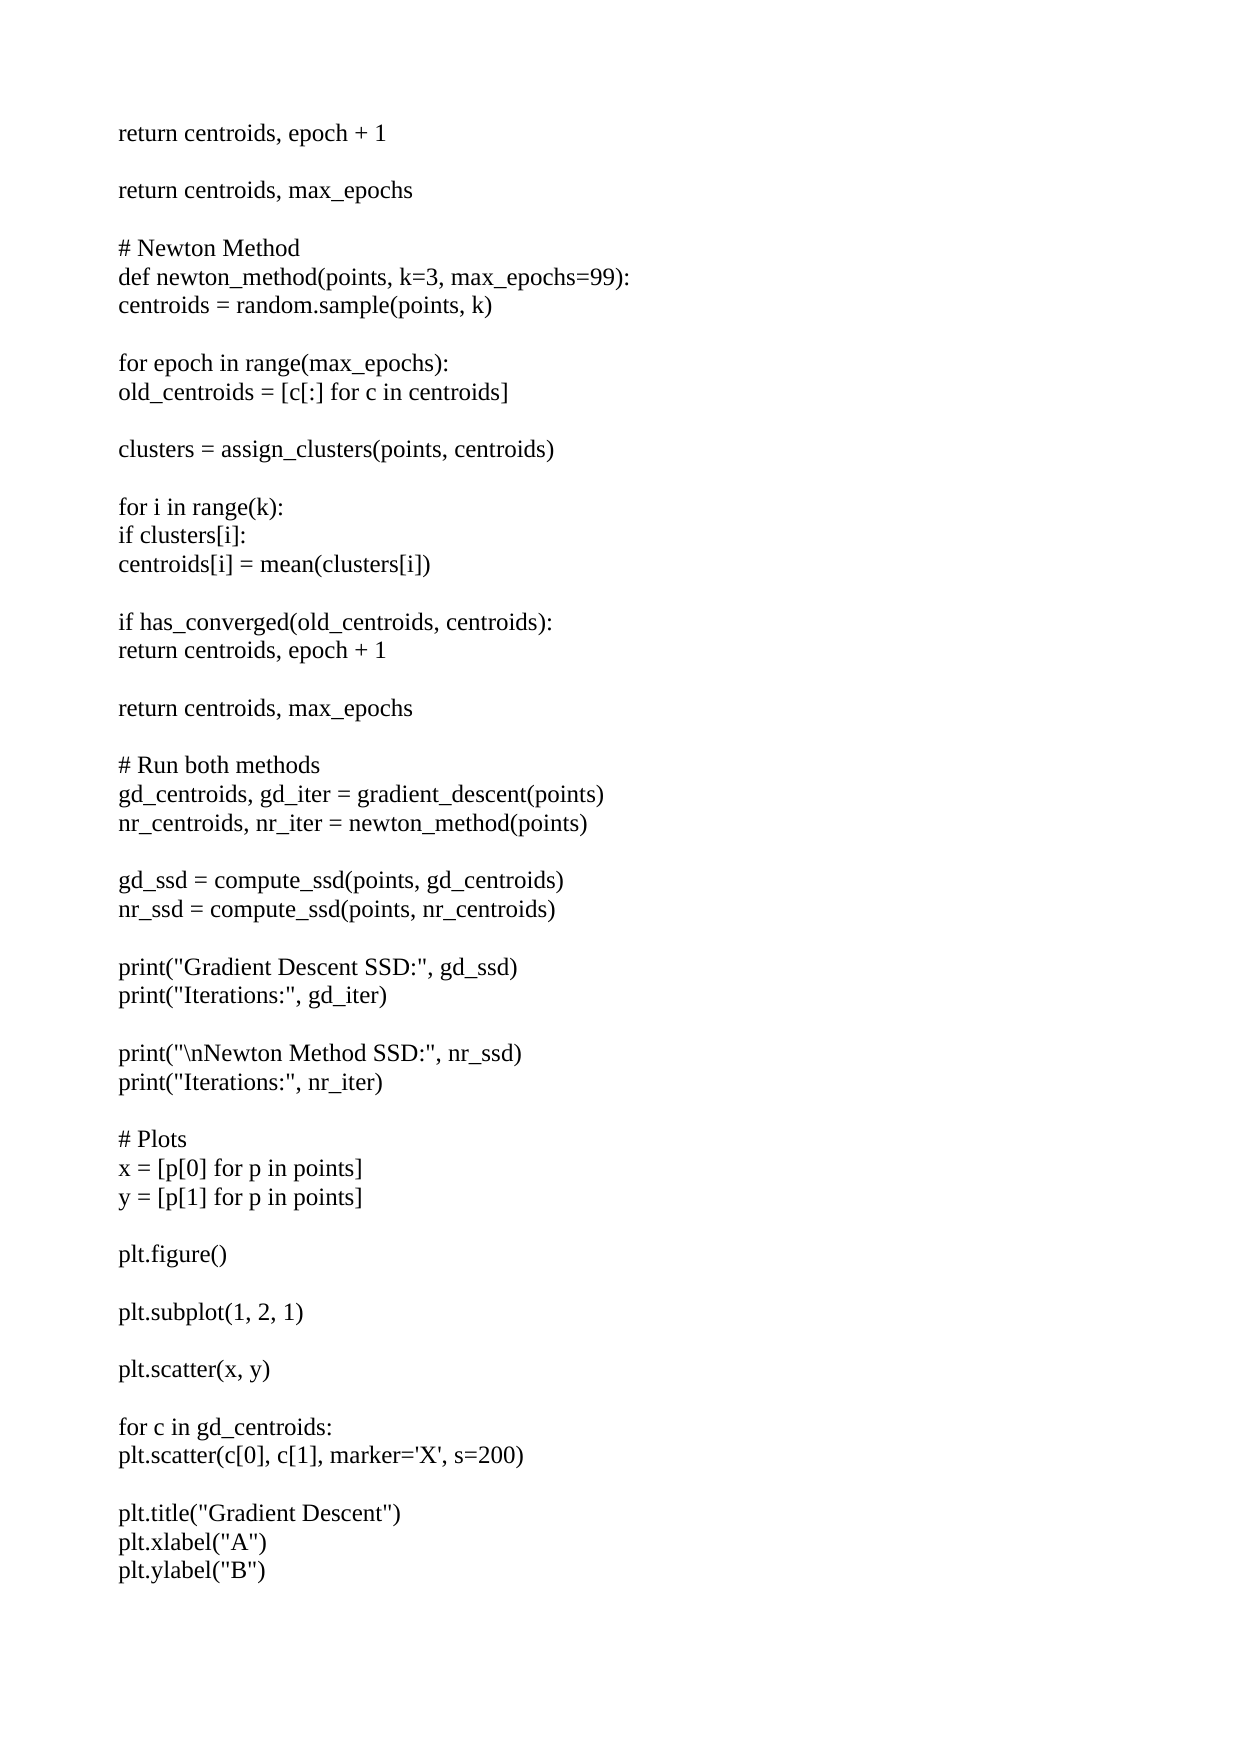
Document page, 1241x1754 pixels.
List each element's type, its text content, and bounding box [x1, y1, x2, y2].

text plt.subplot(1, 2, 1) [118, 1297, 1122, 1326]
text print("Iterations:", nr_iter) [118, 1067, 1122, 1096]
text return centroids, max_epochs [118, 693, 1122, 722]
text gd_centroids, gd_iter = gradient_descent(points) [118, 779, 1122, 808]
text plt.scatter(c[0], c[1], marker='X', s=200) [118, 1441, 1122, 1469]
text print("Gradient Descent SSD:", gd_ssd) [118, 952, 1122, 981]
text return centroids, epoch + 1 [118, 636, 1122, 664]
text # Run both methods [118, 751, 1122, 779]
text print("\nNewton Method SSD:", nr_ssd) [118, 1038, 1122, 1067]
text for i in range(k): [118, 492, 1122, 521]
text plt.xlabel("A") [118, 1527, 1122, 1556]
text y = [p[1] for p in points] [118, 1182, 1122, 1211]
text plt.title("Gradient Descent") [118, 1498, 1122, 1527]
text clusters = assign_clusters(points, centroids) [118, 434, 1122, 463]
text for c in gd_centroids: [118, 1412, 1122, 1441]
text centroids = random.sample(points, k) [118, 291, 1122, 319]
text centroids[i] = mean(clusters[i]) [118, 549, 1122, 578]
text x = [p[0] for p in points] [118, 1153, 1122, 1182]
text return centroids, epoch + 1 [118, 118, 1122, 147]
text if has_converged(old_centroids, centroids): [118, 607, 1122, 636]
text for epoch in range(max_epochs): [118, 348, 1122, 377]
text plt.scatter(x, y) [118, 1354, 1122, 1383]
text # Plots [118, 1124, 1122, 1153]
text nr_centroids, nr_iter = newton_method(points) [118, 808, 1122, 837]
text return centroids, max_epochs [118, 176, 1122, 204]
text # Newton Method [118, 233, 1122, 262]
text if clusters[i]: [118, 521, 1122, 549]
text nr_ssd = compute_ssd(points, nr_centroids) [118, 894, 1122, 923]
text gd_ssd = compute_ssd(points, gd_centroids) [118, 866, 1122, 894]
text plt.ylabel("B") [118, 1556, 1122, 1584]
text old_centroids = [c[:] for c in centroids] [118, 377, 1122, 406]
text def newton_method(points, k=3, max_epochs=99): [118, 262, 1122, 291]
text print("Iterations:", gd_iter) [118, 981, 1122, 1009]
text plt.figure() [118, 1239, 1122, 1268]
